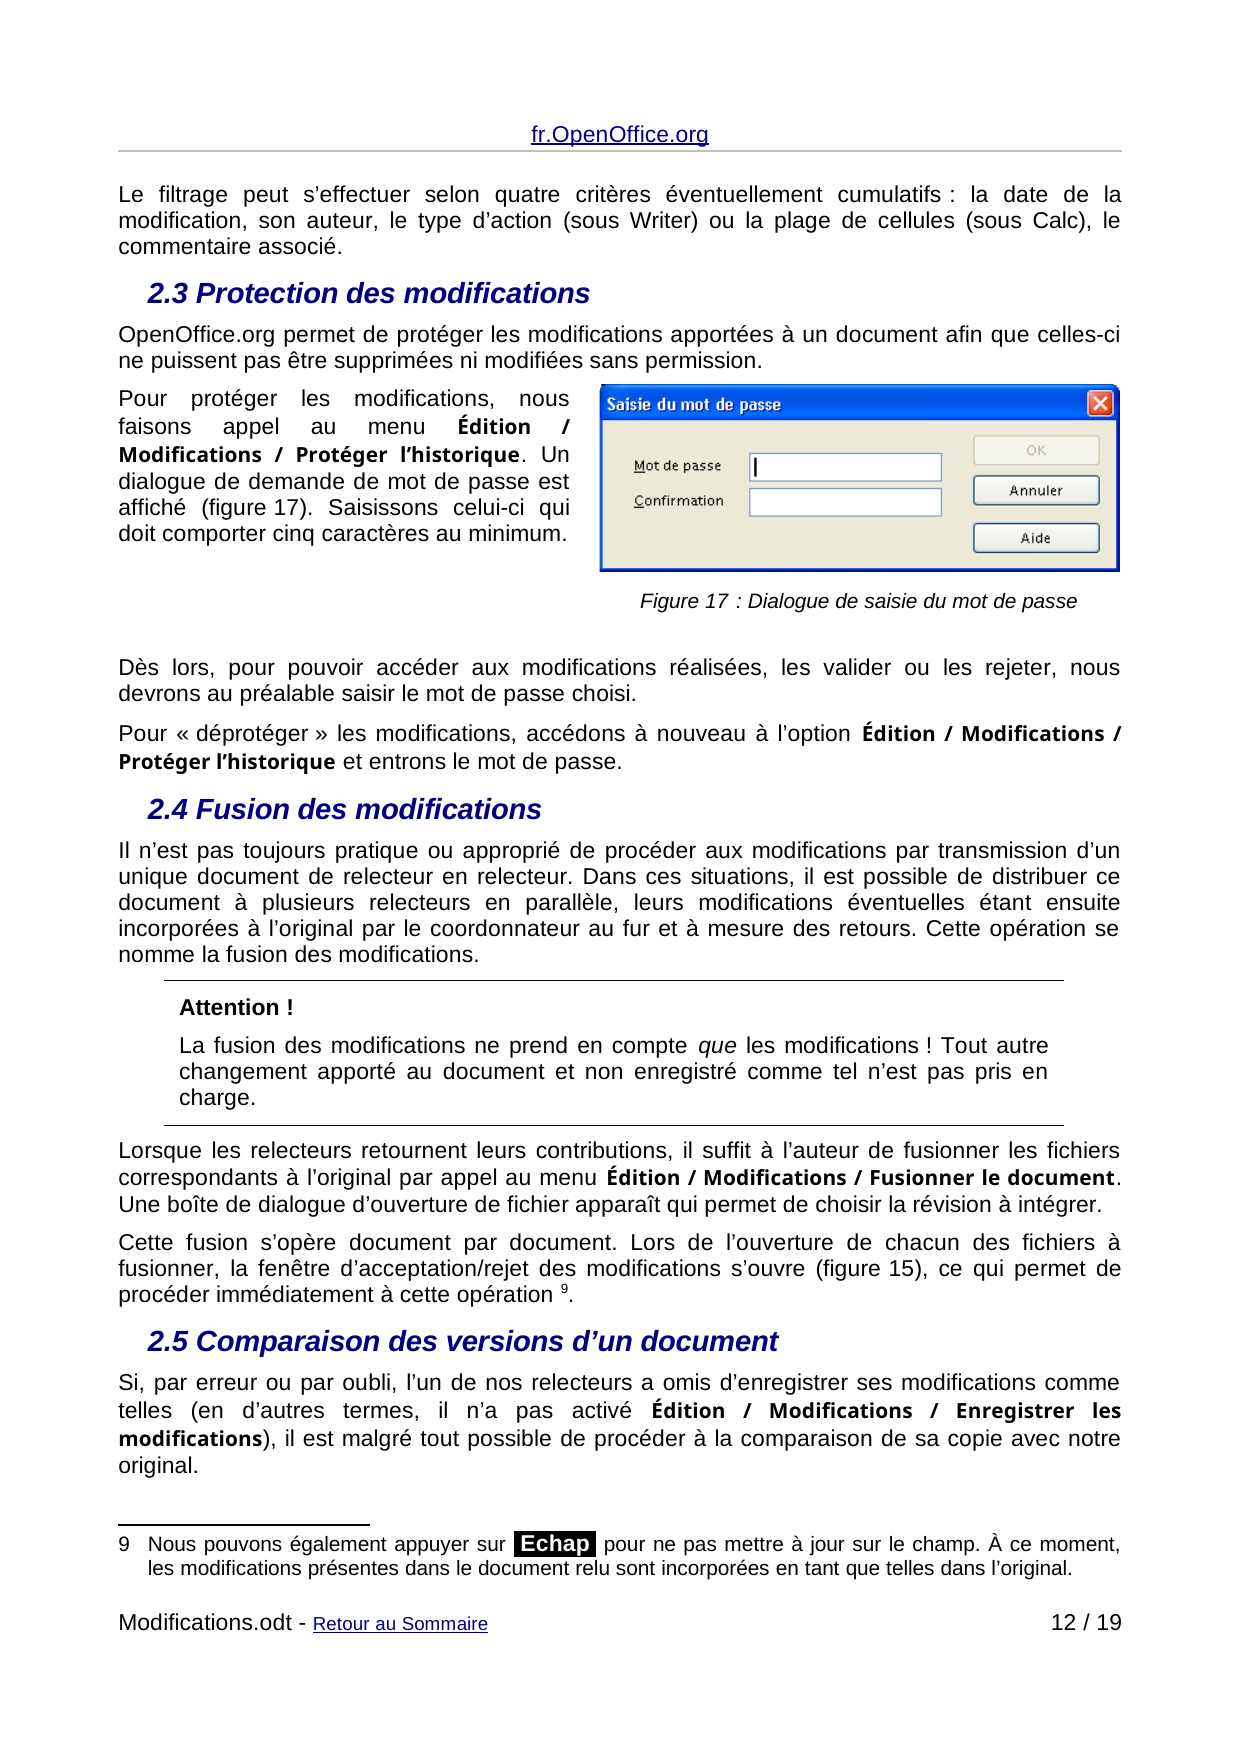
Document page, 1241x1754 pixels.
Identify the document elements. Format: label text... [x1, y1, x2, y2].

text La fusion des modifications ne prend en compte que les modifications ! Tout autre changement apporté au document et non enregistré comme tel n’est pas pris en charge. [164, 1017, 1064, 1125]
subtitle Protection des modifications [148, 277, 1122, 310]
text Cette fusion s’opère document par document. Lors de l’ouverture de chacun des fichiers à fusionner, la fenêtre d’acceptation/rejet des modifications s’ouvre (figure 15), ce qui permet de procéder immédiatement à cette opération . [118, 1229, 1122, 1307]
text Nous pouvons également appuyer sur Echap pour ne pas mettre à jour sur le champ. À ce moment, les modifications présentes dans le document relu sont incorporées en tant que telles dans l’original. [118, 1531, 1122, 1580]
subtitle Comparaison des versions d’un document [148, 1325, 1122, 1358]
text Le filtrage peut s’effectuer selon quatre critères éventuellement cumulatifs : la date de la modification, son auteur, le type d’action (sous Writer) ou la plage de cellules (sous Calc), le commentaire associé. [118, 182, 1122, 260]
text Pour « déprotéger » les modifications, accédons à nouveau à l’option Édition / Modifications / Protéger l’historique et entrons le mot de passe. [118, 718, 1122, 776]
text Dès lors, pour pouvoir accéder aux modifications réalisées, les valider ou les rejeter, nous devrons au préalable saisir le mot de passe choisi. [118, 654, 1122, 707]
text Il n’est pas toujours pratique ou approprié de procéder aux modifications par transmission d’un unique document de relecteur en relecteur. Dans ces situations, il est possible de distribuer ce document à plusieurs relecteurs en parallèle, leurs modifications éventuelles étant ensuite incorporées à l’original par le coordonnateur au fur et à mesure des retours. Cette opération se nomme la fusion des modifications. [118, 837, 1122, 968]
subtitle Fusion des modifications [148, 793, 1122, 826]
picture [599, 384, 1120, 572]
text Figure 17 : Dialogue de saisie du mot de passe [599, 572, 1120, 613]
text Si, par erreur ou par oubli, l’un de nos relecteurs a omis d’enregistrer ses modifications comme telles (en d’autres termes, il n’a pas activé Édition / Modifications / Enregistrer les modifications), il est malgré tout possible de procéder à la comparaison de sa copie avec notre original. [118, 1369, 1122, 1479]
text Lorsque les relecteurs retournent leurs contributions, il suffit à l’auteur de fusionner les fichiers correspondants à l’original par appel au menu Édition / Modifications / Fusionner le document. Une boîte de dialogue d’ouverture de fichier apparaît qui permet de choisir la révision à intégrer. [118, 1137, 1122, 1218]
text OpenOffice.org permet de protéger les modifications apportées à un document afin que celles-ci ne puissent pas être supprimées ni modifiées sans permission. [118, 322, 1122, 374]
text Pour protéger les modifications, nous faisons appel au menu Édition / Modifications / Protéger l’historique. Un dialogue de demande de mot de passe est affiché (figure 17). Saisissons celui-ci qui doit comporter cinq caractères au minimum. [118, 386, 1122, 643]
text Attention ! [164, 981, 1064, 1017]
